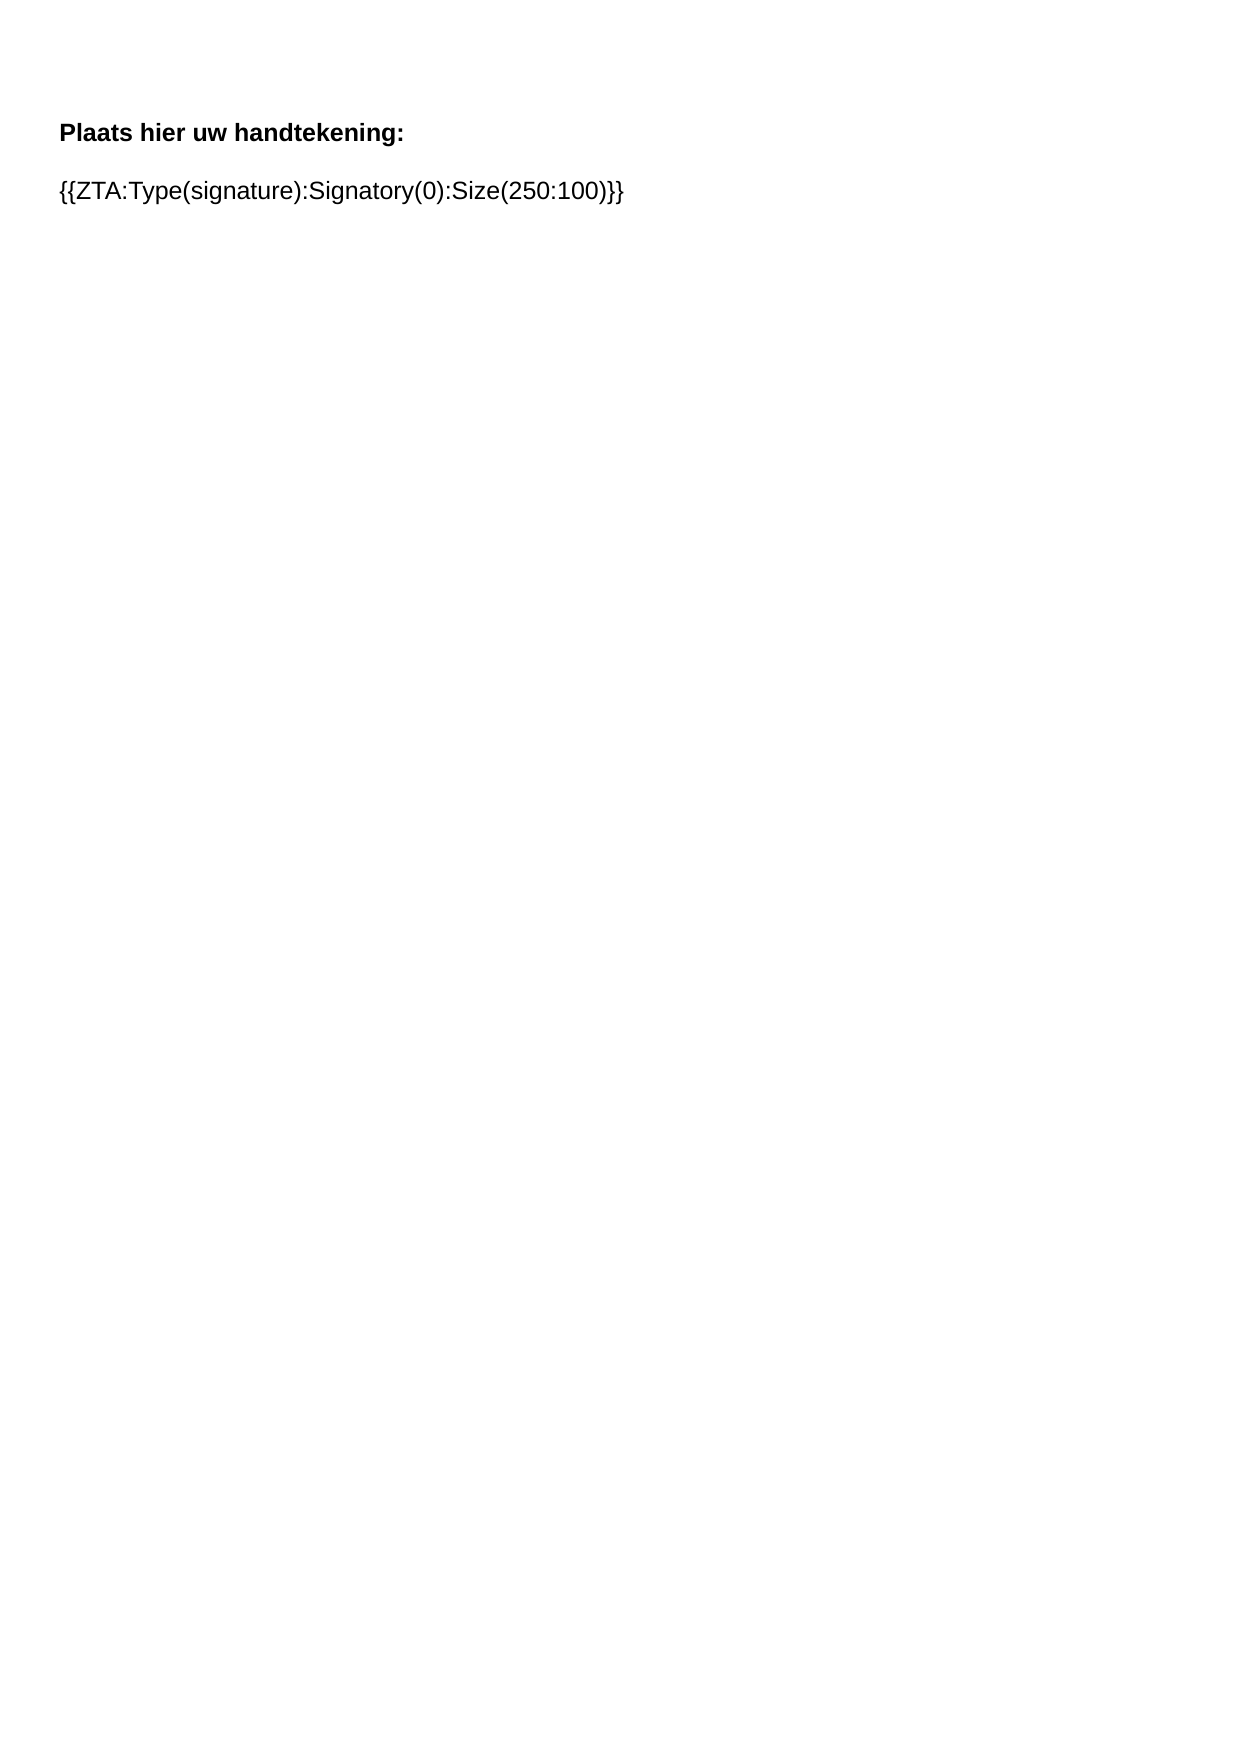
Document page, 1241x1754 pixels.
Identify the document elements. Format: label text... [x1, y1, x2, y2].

text Plaats hier uw handtekening: [59, 118, 1181, 147]
text {{ZTA:Type(signature):Signatory(0):Size(250:100)}} [59, 176, 1181, 204]
